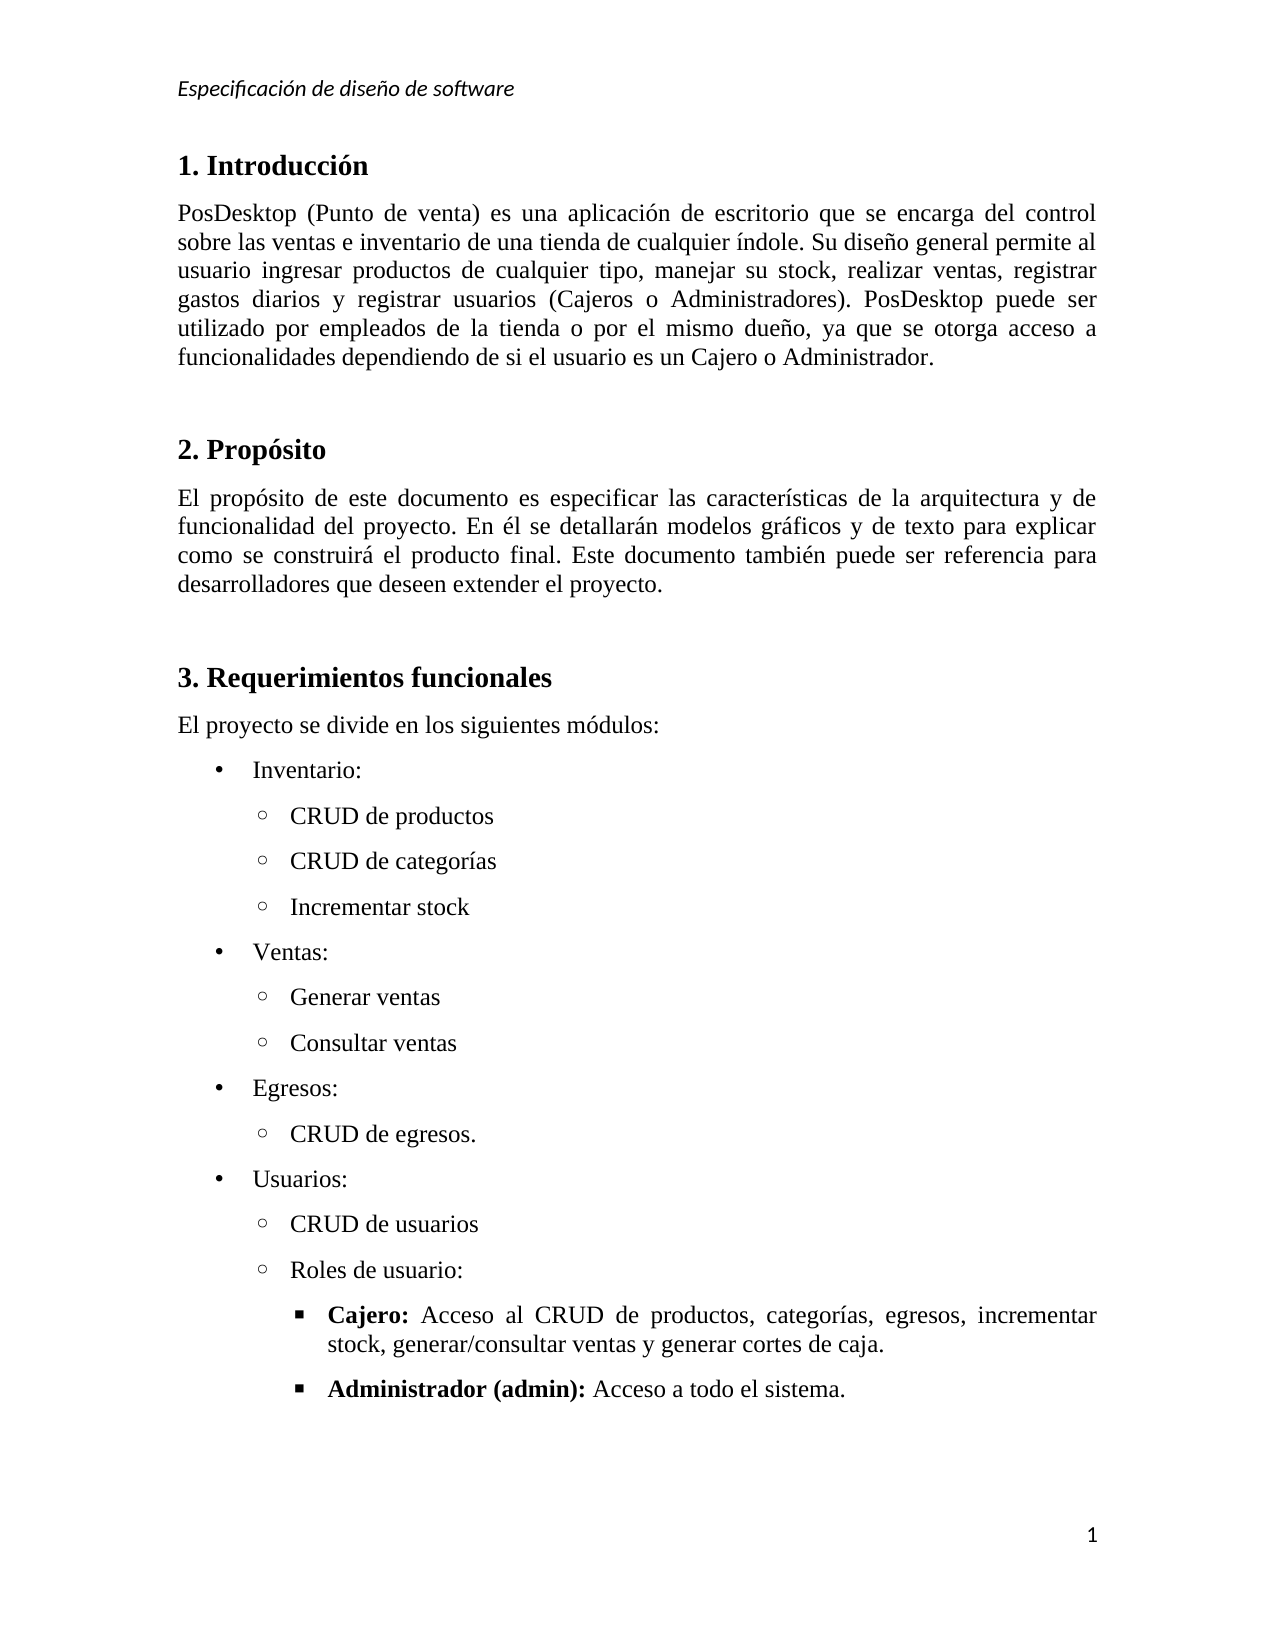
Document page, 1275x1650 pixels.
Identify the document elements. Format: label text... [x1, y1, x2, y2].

list Usuarios: [215, 1164, 1098, 1193]
list Inventario: [215, 755, 1098, 784]
list Consultar ventas [252, 1028, 1098, 1057]
list Egresos: [215, 1073, 1098, 1102]
text El proyecto se divide en los siguientes módulos: [177, 710, 1098, 739]
list Incrementar stock [252, 892, 1098, 920]
text El propósito de este documento es especificar las características de la arquitectura y de funcionalidad del proyecto. En él se detallarán modelos gráficos y de texto para explicar como se construirá el producto final. Este documento también puede ser referencia para desarrolladores que deseen extender el proyecto. [177, 483, 1098, 598]
list CRUD de usuarios [252, 1209, 1098, 1238]
list CRUD de productos [252, 801, 1098, 829]
list Roles de usuario: [252, 1255, 1098, 1284]
text 3. Requerimientos funcionales [177, 660, 1098, 693]
list Cajero: Acceso al CRUD de productos, categorías, egresos, incrementar stock, generar/consultar ventas y generar cortes de caja. [290, 1300, 1098, 1358]
list Generar ventas [252, 982, 1098, 1011]
list CRUD de egresos. [252, 1119, 1098, 1147]
text 2. Propósito [177, 432, 1098, 466]
text 1. Introducción [177, 148, 1098, 181]
text PosDesktop (Punto de venta) es una aplicación de escritorio que se encarga del control sobre las ventas e inventario de una tienda de cualquier índole. Su diseño general permite al usuario ingresar productos de cualquier tipo, manejar su stock, realizar ventas, registrar gastos diarios y registrar usuarios (Cajeros o Administradores). PosDesktop puede ser utilizado por empleados de la tienda o por el mismo dueño, ya que se otorga acceso a funcionalidades dependiendo de si el usuario es un Cajero o Administrador. [177, 198, 1098, 370]
list CRUD de categorías [252, 846, 1098, 875]
list Ventas: [215, 937, 1098, 966]
list Administrador (admin): Acceso a todo el sistema. [290, 1374, 1098, 1403]
